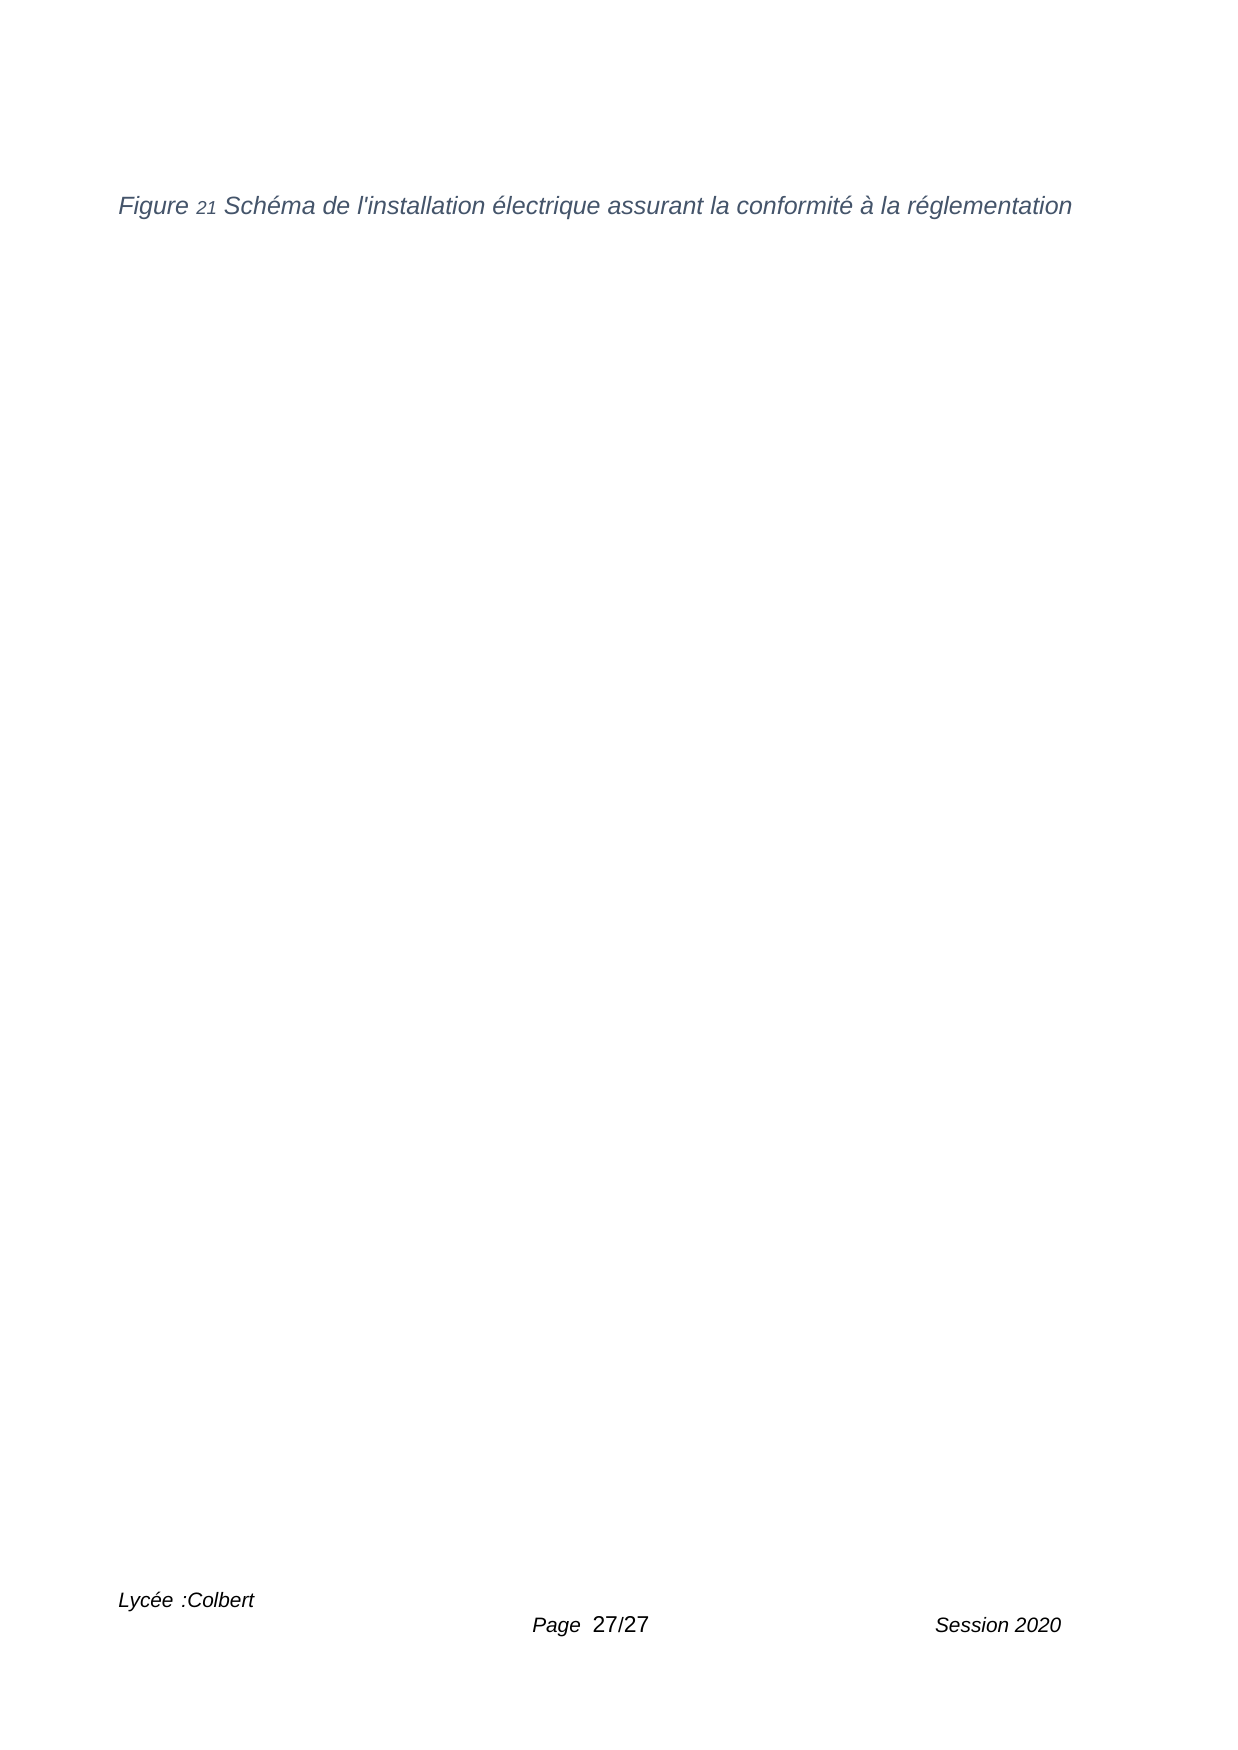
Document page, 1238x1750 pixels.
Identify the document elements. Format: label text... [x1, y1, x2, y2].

text Figure 21 Schéma de l'installation électrique assurant la conformité à la réglementation [118, 191, 1119, 220]
